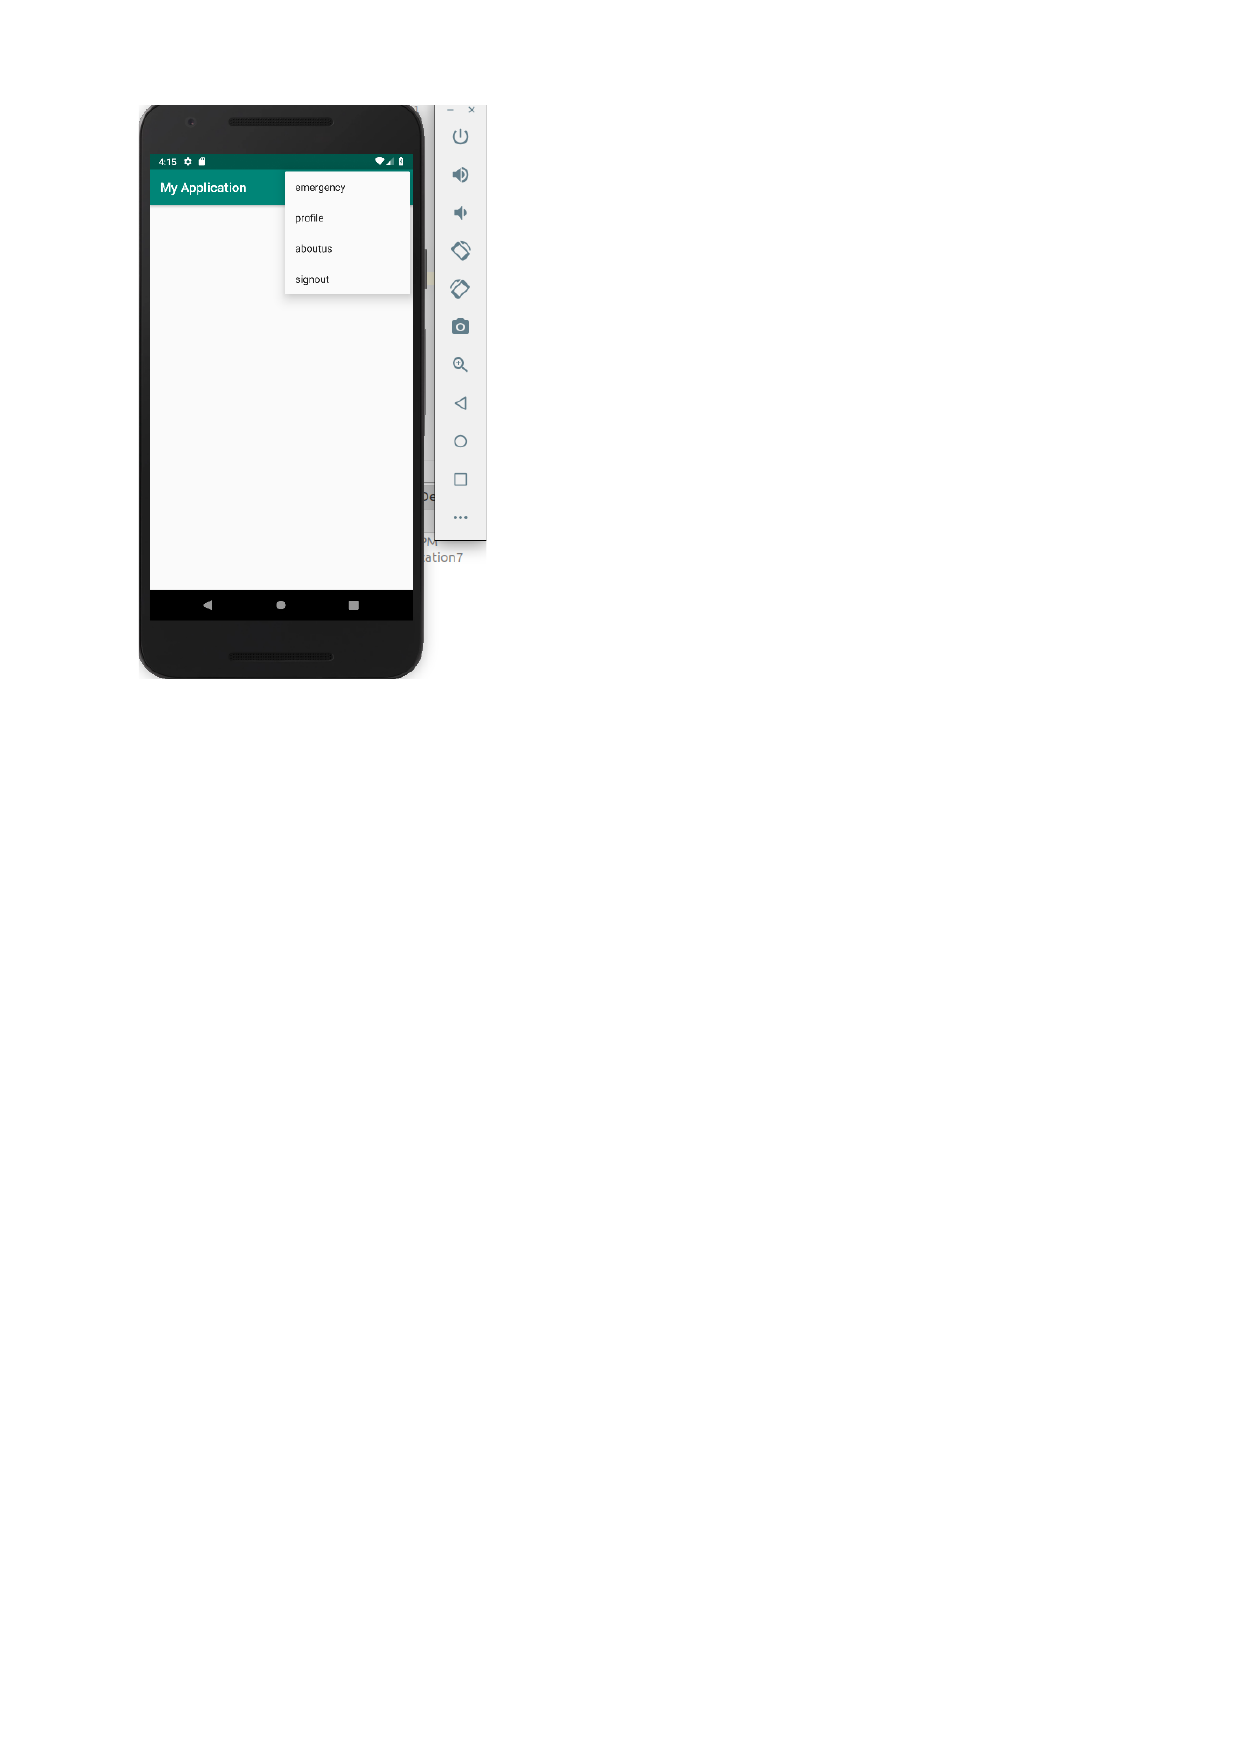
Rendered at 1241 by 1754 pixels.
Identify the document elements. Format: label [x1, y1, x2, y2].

picture [138, 105, 487, 679]
